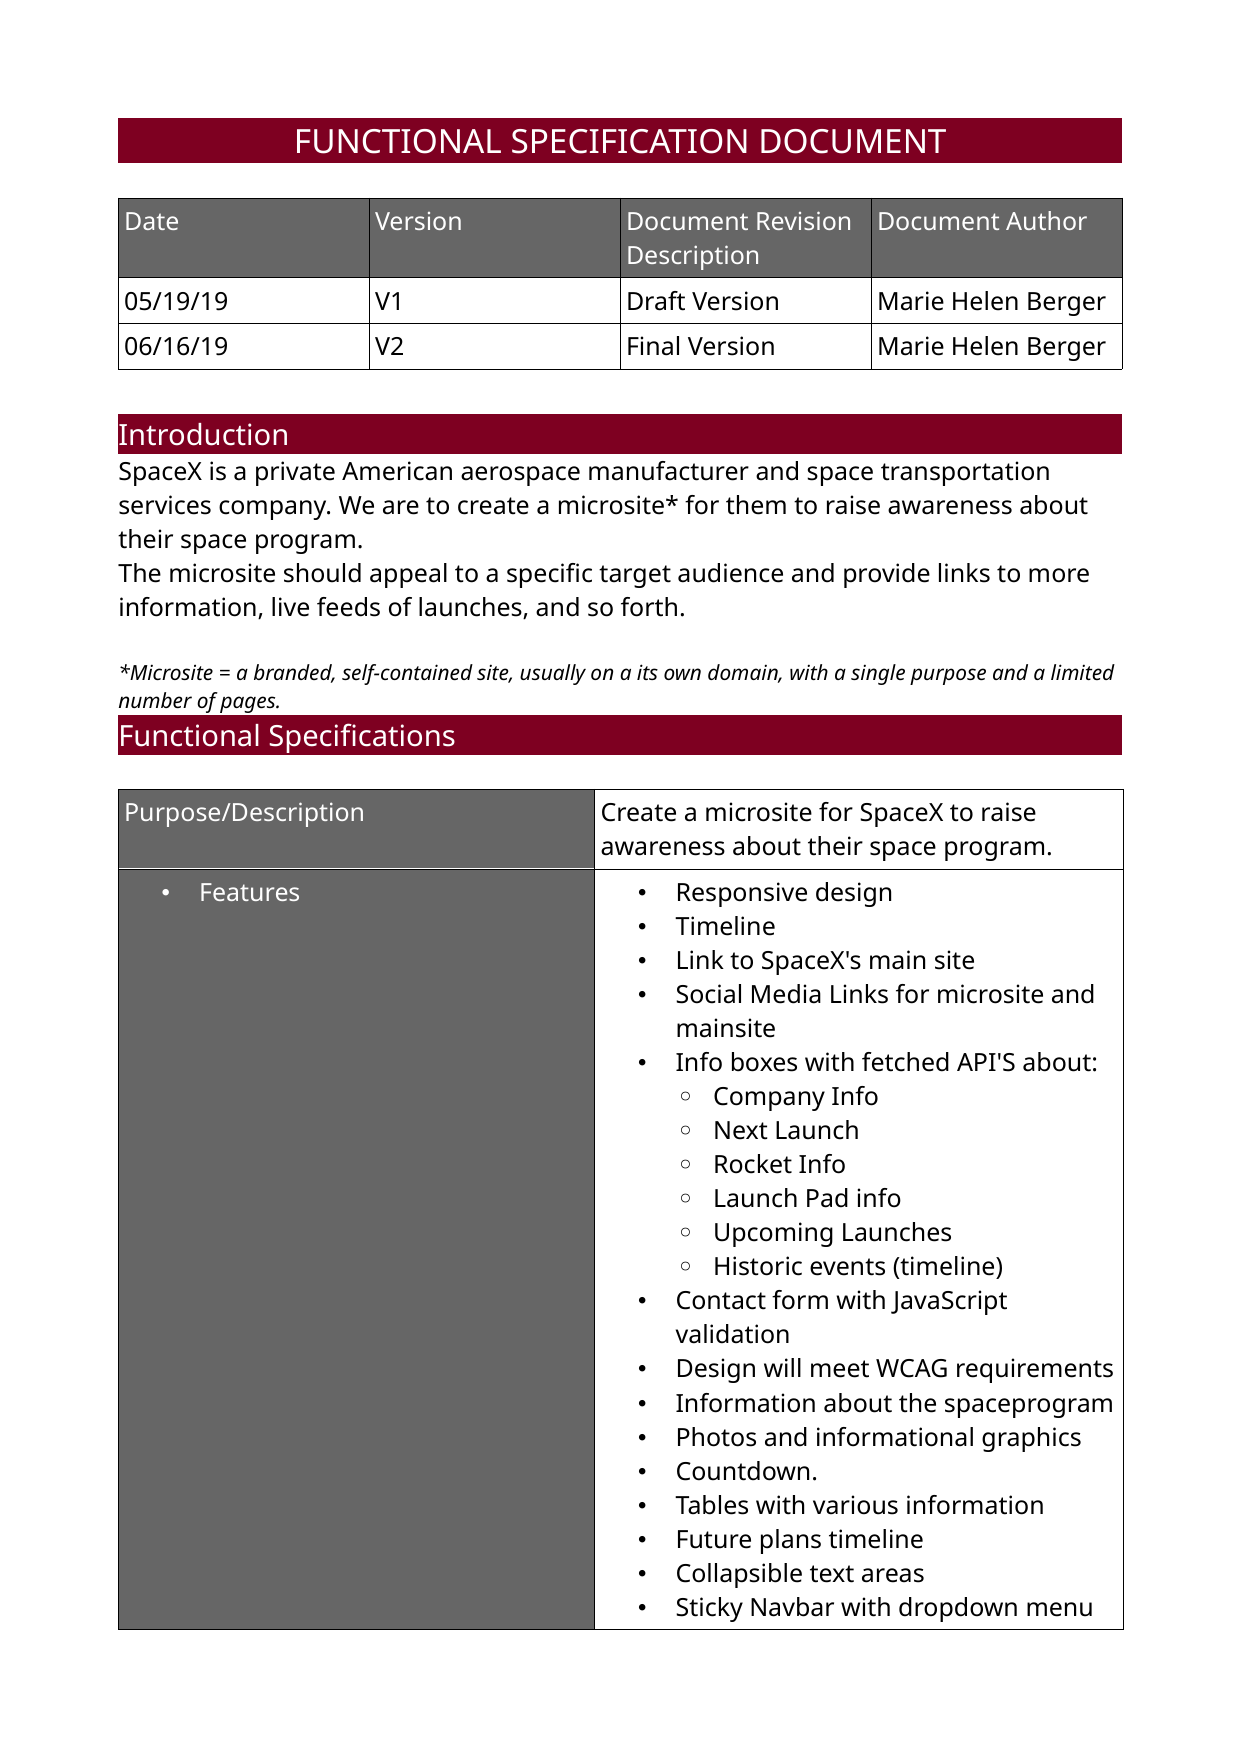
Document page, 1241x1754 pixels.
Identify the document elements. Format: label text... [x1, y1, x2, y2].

table_cell 16/06/19 [119, 324, 369, 368]
text TIONAL SPECIFICATION DOCUMENT [118, 370, 1122, 414]
table_cell 19/05/19 [119, 278, 369, 323]
text *Microsite = a branded, self-contained site, usually on a its own domain, with a single purpose and a limited number of pages. [118, 658, 1122, 715]
table_cell Draft Version [621, 278, 871, 323]
text Introduction [118, 414, 1122, 454]
table_header Document Revision Description [621, 199, 871, 277]
table_cell Marie Helen Berger [872, 278, 1122, 323]
text The microsite should appeal to a specific target audience and provide links to more information, live feeds of launches, and so forth. [118, 556, 1122, 624]
table_header Document Author [872, 199, 1122, 277]
table_header Version [370, 199, 620, 277]
table_cell Marie Helen Berger [872, 324, 1122, 368]
text Functional Specifications [118, 715, 1122, 755]
text FUNCTIONAL SPECIFICATION DOCUMENT [118, 118, 1122, 163]
table_cell Responsive design Timeline Link to SpaceX's main site Social Media Links for microsite and mainsite Info boxes with fetched API'S about: Company Info Next Launch Rocket Info Launch Pad info Upcoming Launches Historic events (timeline) Contact form with JavaScript validation Design will meet WCAG requirements Information about the spaceprogram Photos and informational graphics Countdown. Tables with various information Future plans timeline Collapsible text areas Sticky Navbar with dropdown menu Parallax scroll effect [595, 870, 1123, 1629]
table_cell V2 [370, 324, 620, 368]
table_cell Final Version [621, 324, 871, 368]
text SpaceX is a private American aerospace manufacturer and space transportation services company. We are to create a microsite* for them to raise awareness about their space program. [118, 454, 1122, 556]
table_cell V1 [370, 278, 620, 323]
table_cell Features [119, 870, 594, 1629]
table_header Create a microsite for SpaceX to raise awareness about their space program. [595, 790, 1123, 868]
table_header Purpose/Description [119, 790, 594, 868]
table_header Date [119, 199, 369, 277]
